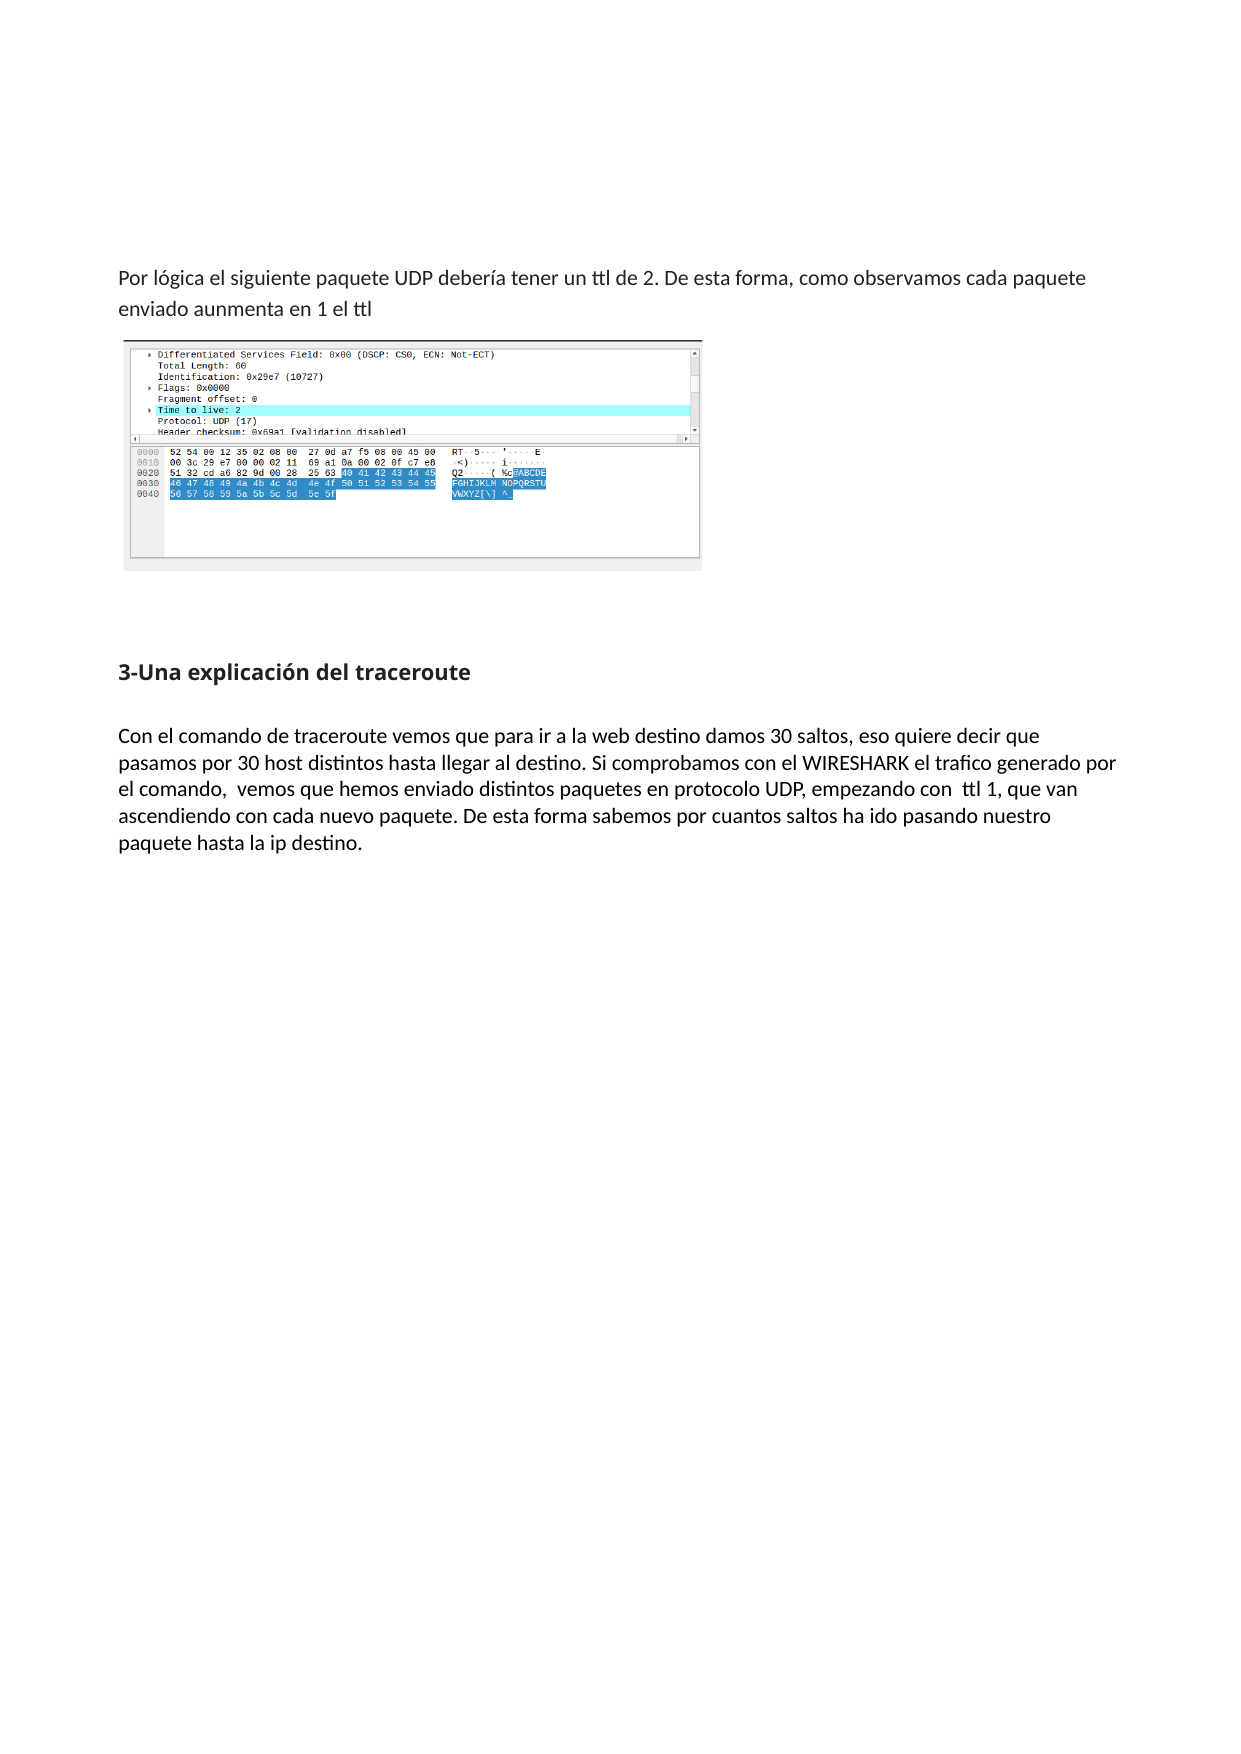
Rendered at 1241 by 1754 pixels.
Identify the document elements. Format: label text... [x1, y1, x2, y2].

text 3-Una explicación del traceroute [118, 657, 1122, 687]
picture [123, 340, 703, 571]
text Por lógica el siguiente paquete UDP debería tener un ttl de 2. De esta forma, como observamos cada paquete enviado aunmenta en 1 el ttl [118, 264, 1122, 322]
text Con el comando de traceroute vemos que para ir a la web destino damos 30 saltos, eso quiere decir que pasamos por 30 host distintos hasta llegar al destino. Si comprobamos con el WIRESHARK el trafico generado por el comando, vemos que hemos enviado distintos paquetes en protocolo UDP, empezando con ttl 1, que van ascendiendo con cada nuevo paquete. De esta forma sabemos por cuantos saltos ha ido pasando nuestro paquete hasta la ip destino. [118, 722, 1122, 855]
